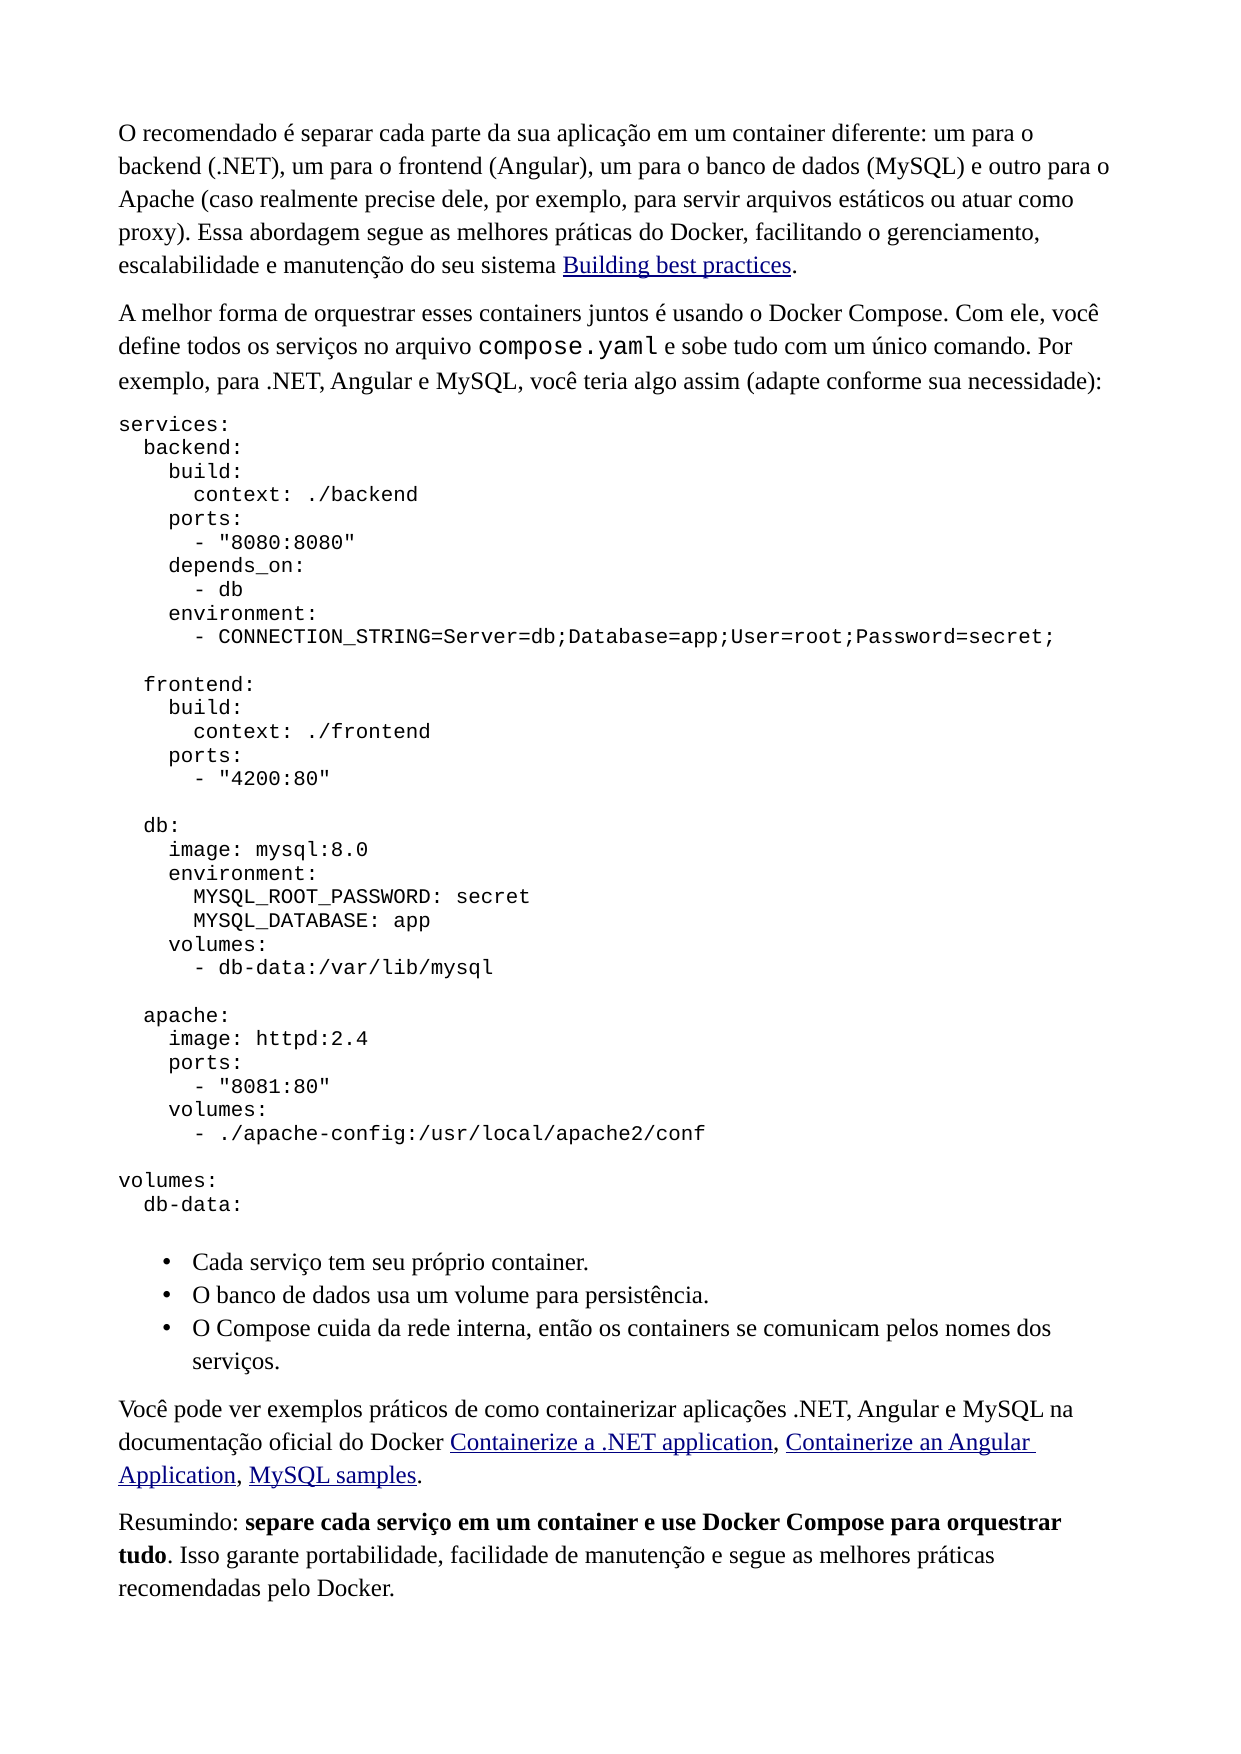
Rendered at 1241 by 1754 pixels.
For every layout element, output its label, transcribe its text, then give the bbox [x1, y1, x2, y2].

text - "8080:8080" [118, 532, 1122, 555]
text image: httpd:2.4 [118, 1028, 1122, 1052]
text Resumindo: separe cada serviço em um container e use Docker Compose para orquestrar tudo. Isso garante portabilidade, facilidade de manutenção e segue as melhores práticas recomendadas pelo Docker. [118, 1507, 1122, 1602]
text context: ./frontend [118, 721, 1122, 744]
text volumes: [118, 1170, 1122, 1194]
text ports: [118, 508, 1122, 532]
text - db [118, 579, 1122, 603]
text volumes: [118, 934, 1122, 957]
text build: [118, 697, 1122, 721]
text - "4200:80" [118, 768, 1122, 792]
list O banco de dados usa um volume para persistência. [162, 1280, 1122, 1309]
text volumes: [118, 1099, 1122, 1123]
text ports: [118, 1052, 1122, 1076]
text apache: [118, 1005, 1122, 1028]
text db-data: [118, 1194, 1122, 1217]
list O Compose cuida da rede interna, então os containers se comunicam pelos nomes dos serviços. [162, 1313, 1122, 1375]
list Cada serviço tem seu próprio container. [162, 1247, 1122, 1276]
text MYSQL_ROOT_PASSWORD: secret [118, 886, 1122, 910]
text A melhor forma de orquestrar esses containers juntos é usando o Docker Compose. Com ele, você define todos os serviços no arquivo compose.yaml e sobe tudo com um único comando. Por exemplo, para .NET, Angular e MySQL, você teria algo assim (adapte conforme sua necessidade): [118, 298, 1122, 395]
text - db-data:/var/lib/mysql [118, 957, 1122, 981]
text backend: [118, 437, 1122, 461]
text services: [118, 413, 1122, 437]
text MYSQL_DATABASE: app [118, 910, 1122, 934]
text - CONNECTION_STRING=Server=db;Database=app;User=root;Password=secret; [118, 626, 1122, 650]
text - "8081:80" [118, 1076, 1122, 1099]
text frontend: [118, 674, 1122, 697]
text Você pode ver exemplos práticos de como containerizar aplicações .NET, Angular e MySQL na documentação oficial do Docker Containerize a .NET application, Containerize an Angular Application, MySQL samples. [118, 1394, 1122, 1488]
text build: [118, 461, 1122, 484]
text environment: [118, 863, 1122, 886]
text image: mysql:8.0 [118, 839, 1122, 863]
text O recomendado é separar cada parte da sua aplicação em um container diferente: um para o backend (.NET), um para o frontend (Angular), um para o banco de dados (MySQL) e outro para o Apache (caso realmente precise dele, por exemplo, para servir arquivos estáticos ou atuar como proxy). Essa abordagem segue as melhores práticas do Docker, facilitando o gerenciamento, escalabilidade e manutenção do seu sistema Building best practices. [118, 118, 1122, 279]
text db: [118, 816, 1122, 839]
text context: ./backend [118, 484, 1122, 508]
text depends_on: [118, 555, 1122, 579]
text environment: [118, 603, 1122, 626]
text ports: [118, 744, 1122, 768]
text - ./apache-config:/usr/local/apache2/conf [118, 1123, 1122, 1147]
